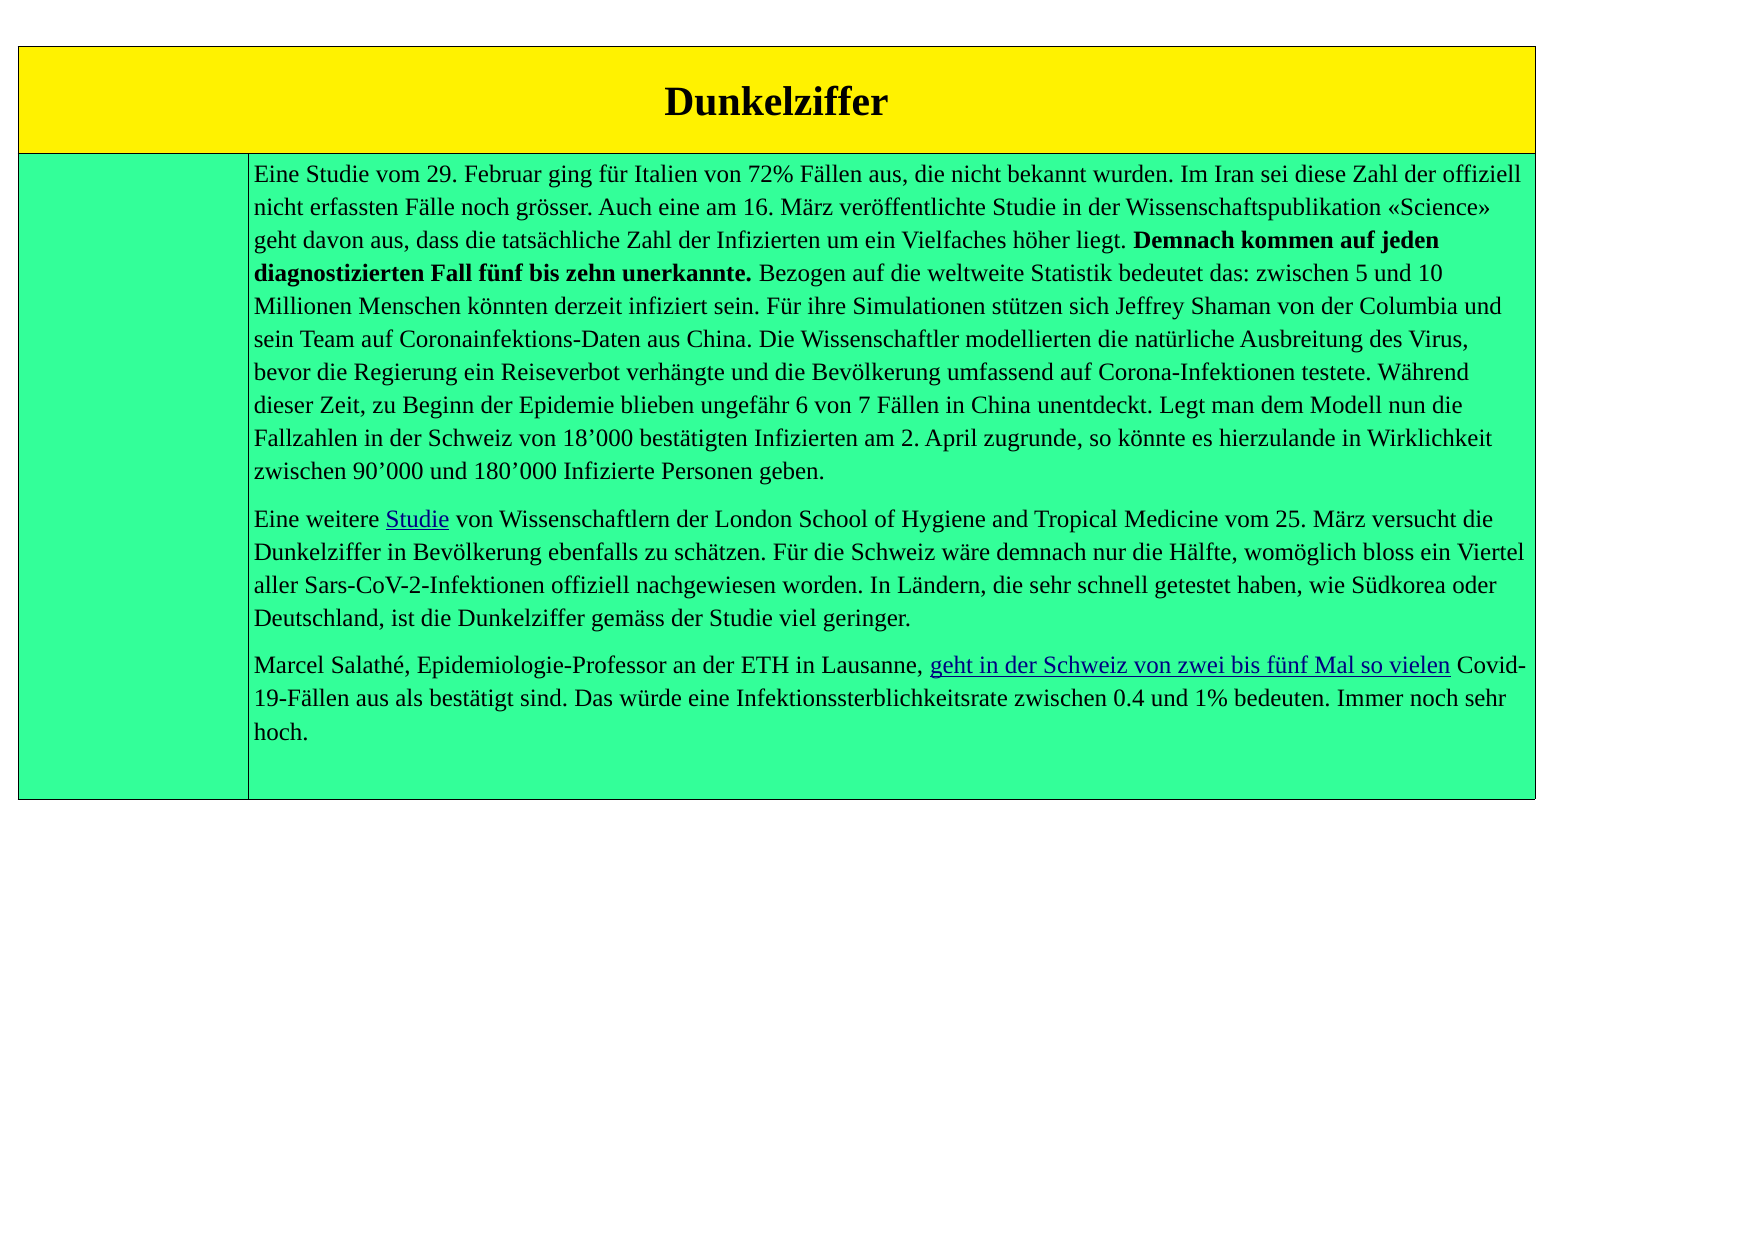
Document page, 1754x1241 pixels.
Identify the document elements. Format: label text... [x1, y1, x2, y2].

table_cell Eine Studie vom 29. Februar ging für Italien von 72% Fällen aus, die nicht bekannt wurden. Im Iran sei diese Zahl der offiziell nicht erfassten Fälle noch grösser. Auch eine am 16. März veröffentlichte Studie in der Wissenschaftspublikation «Science» geht davon aus, dass die tatsächliche Zahl der Infizierten um ein Vielfaches höher liegt. Demnach kommen auf jeden diagnostizierten Fall fünf bis zehn unerkannte. Bezogen auf die weltweite Statistik bedeutet das: zwischen 5 und 10 Millionen Menschen könnten derzeit infiziert sein. Für ihre Simulationen stützen sich Jeffrey Shaman von der Columbia und sein Team auf Coronainfektions-Daten aus China. Die Wissenschaftler modellierten die natürliche Ausbreitung des Virus, bevor die Regierung ein Reiseverbot verhängte und die Bevölkerung umfassend auf Corona-Infektionen testete. Während dieser Zeit, zu Beginn der Epidemie blieben ungefähr 6 von 7 Fällen in China unentdeckt. Legt man dem Modell nun die Fallzahlen in der Schweiz von 18’000 bestätigten Infizierten am 2. April zugrunde, so könnte es hierzulande in Wirklichkeit zwischen 90’000 und 180’000 Infizierte Personen geben. Eine weitere Studie von Wissenschaftlern der London School of Hygiene and Tropical Medicine vom 25. März versucht die Dunkelziffer in Bevölkerung ebenfalls zu schätzen. Für die Schweiz wäre demnach nur die Hälfte, womöglich bloss ein Viertel aller Sars-CoV-2-Infektionen offiziell nachgewiesen worden. In Ländern, die sehr schnell getestet haben, wie Südkorea oder Deutschland, ist die Dunkelziffer gemäss der Studie viel geringer. Marcel Salathé, Epidemiologie-Professor an der ETH in Lausanne, geht in der Schweiz von zwei bis fünf Mal so vielen Covid-19-Fällen aus als bestätigt sind. Das würde eine Infektionssterblichkeitsrate zwischen 0.4 und 1% bedeuten. Immer noch sehr hoch. [249, 154, 1535, 799]
table_cell [19, 154, 248, 799]
table_header Dunkelziffer [19, 47, 1535, 153]
